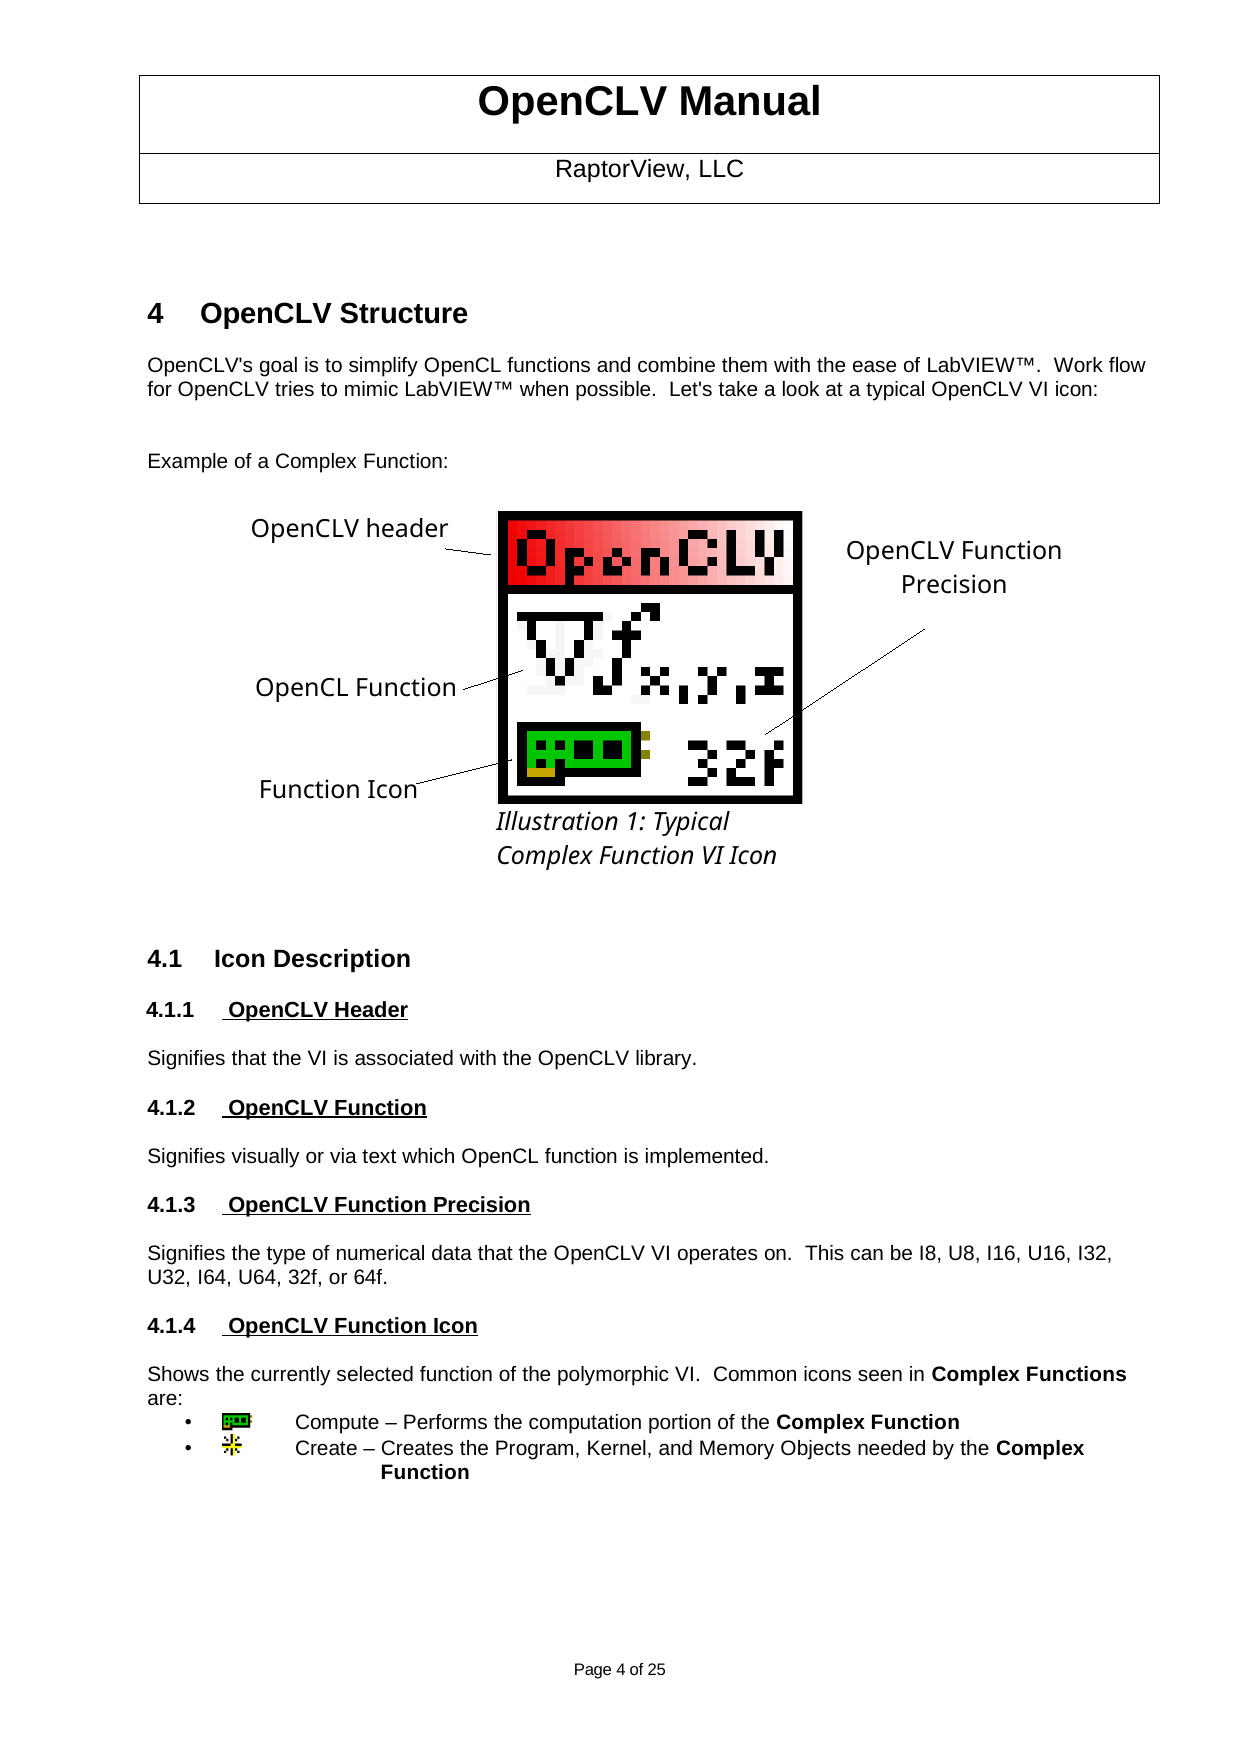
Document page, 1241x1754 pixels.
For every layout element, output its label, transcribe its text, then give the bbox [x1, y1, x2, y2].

list Create – Creates the Program, Kernel, and Memory Objects needed by the Complex Function [184, 1434, 1152, 1484]
text Illustration 1: Typical Complex Function VI Icon [496, 804, 802, 872]
subtitle OpenCLV Function [147, 1094, 1152, 1119]
text Signifies visually or via text which OpenCL function is implemented. [147, 1143, 1152, 1168]
list Compute – Performs the computation portion of the Complex Function [184, 1410, 1152, 1434]
subtitle OpenCLV Header [146, 997, 1152, 1022]
subtitle OpenCLV Function Precision [147, 1192, 1152, 1217]
subtitle OpenCLV Function Icon [147, 1313, 1152, 1338]
text Shows the currently selected function of the polymorphic VI. Common icons seen in Complex Functions are: [147, 1362, 1152, 1410]
text Signifies the type of numerical data that the OpenCLV VI operates on. This can be I8, U8, I16, U16, I32, U32, I64, U64, 32f, or 64f. [147, 1241, 1152, 1289]
subtitle OpenCLV Structure [147, 296, 1152, 329]
text Example of a Complex Function: [147, 449, 1152, 473]
text Signifies that the VI is associated with the OpenCLV library. [147, 1046, 1152, 1070]
subtitle Icon Description [147, 944, 1152, 973]
text OpenCLV's goal is to simplify OpenCL functions and combine them with the ease of LabVIEW™. Work flow for OpenCLV tries to mimic LabVIEW™ when possible. Let's take a look at a typical OpenCLV VI icon: [147, 353, 1152, 401]
